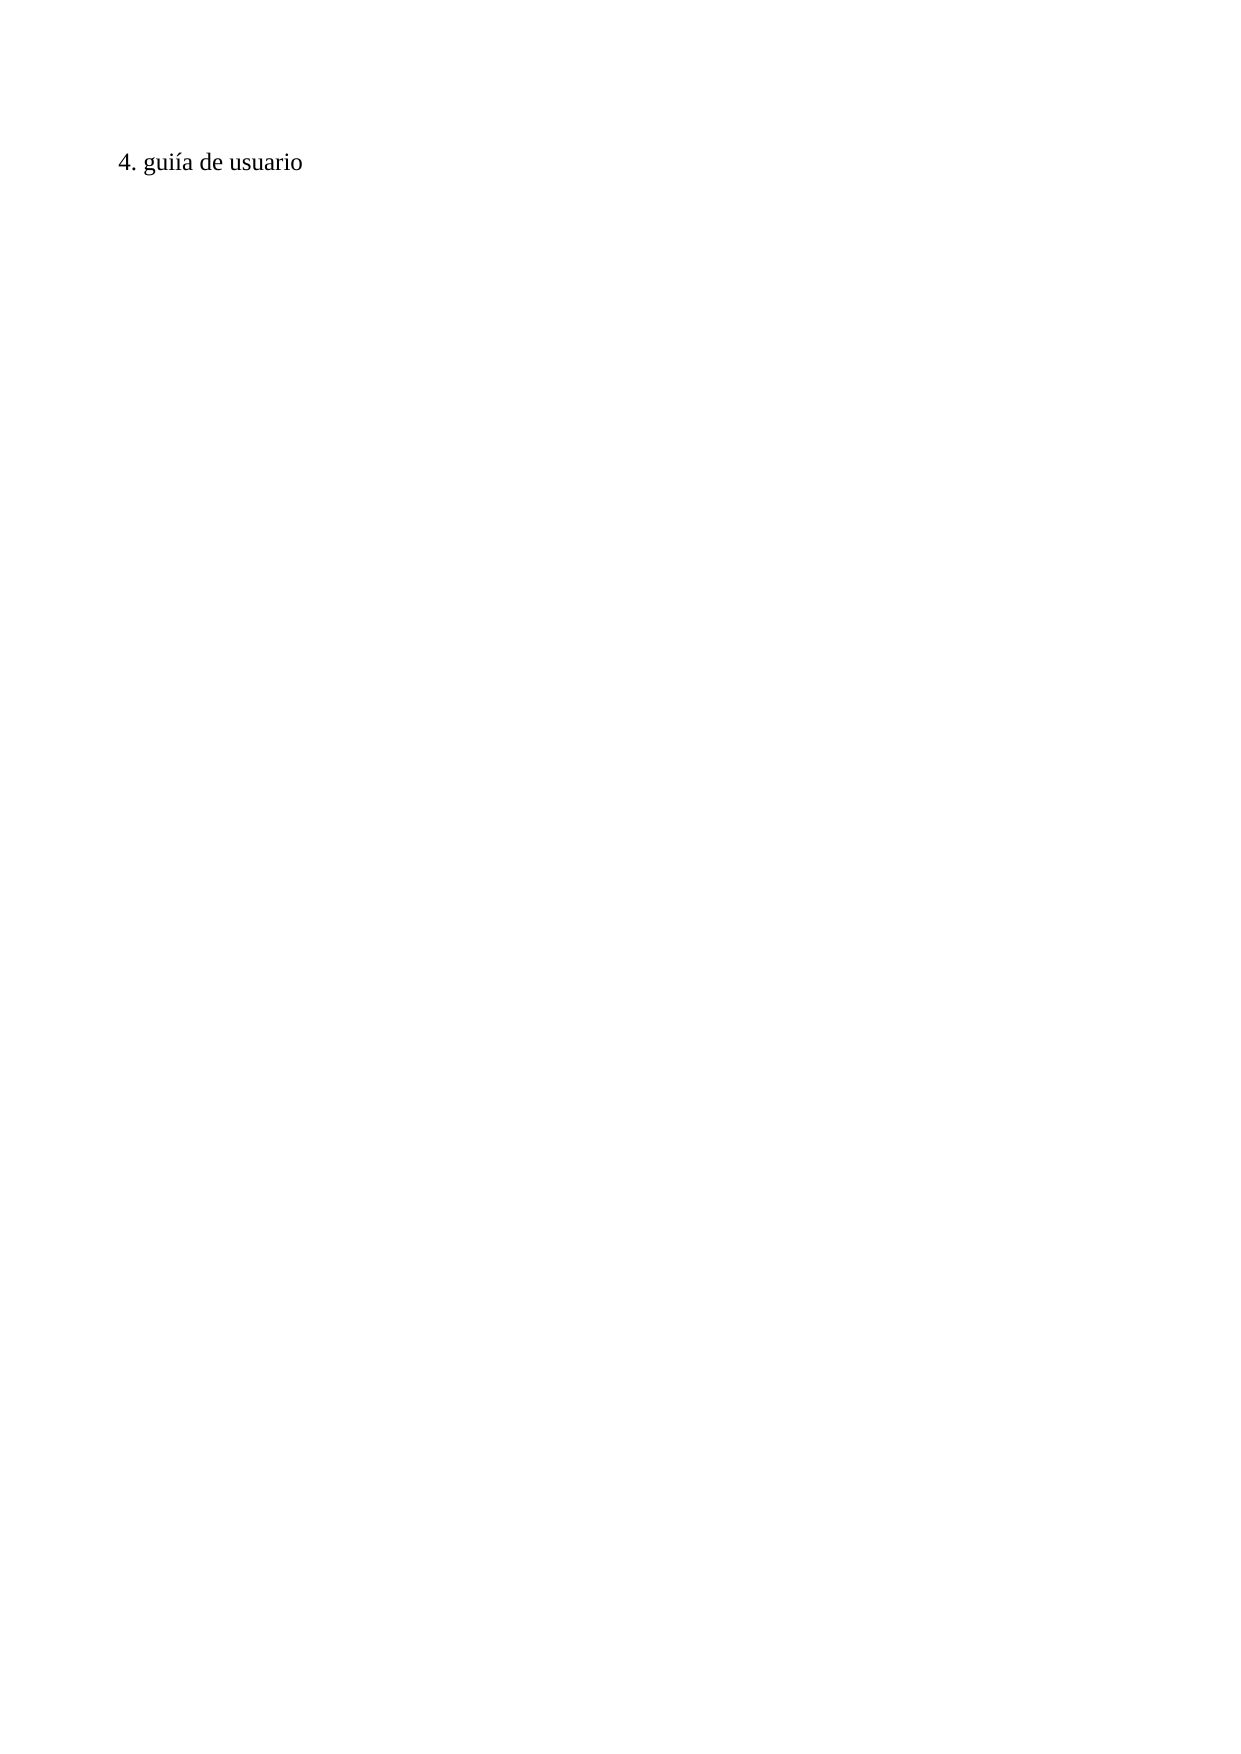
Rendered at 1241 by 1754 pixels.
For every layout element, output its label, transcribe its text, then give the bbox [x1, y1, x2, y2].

text 4. guiía de usuario [118, 147, 1122, 176]
